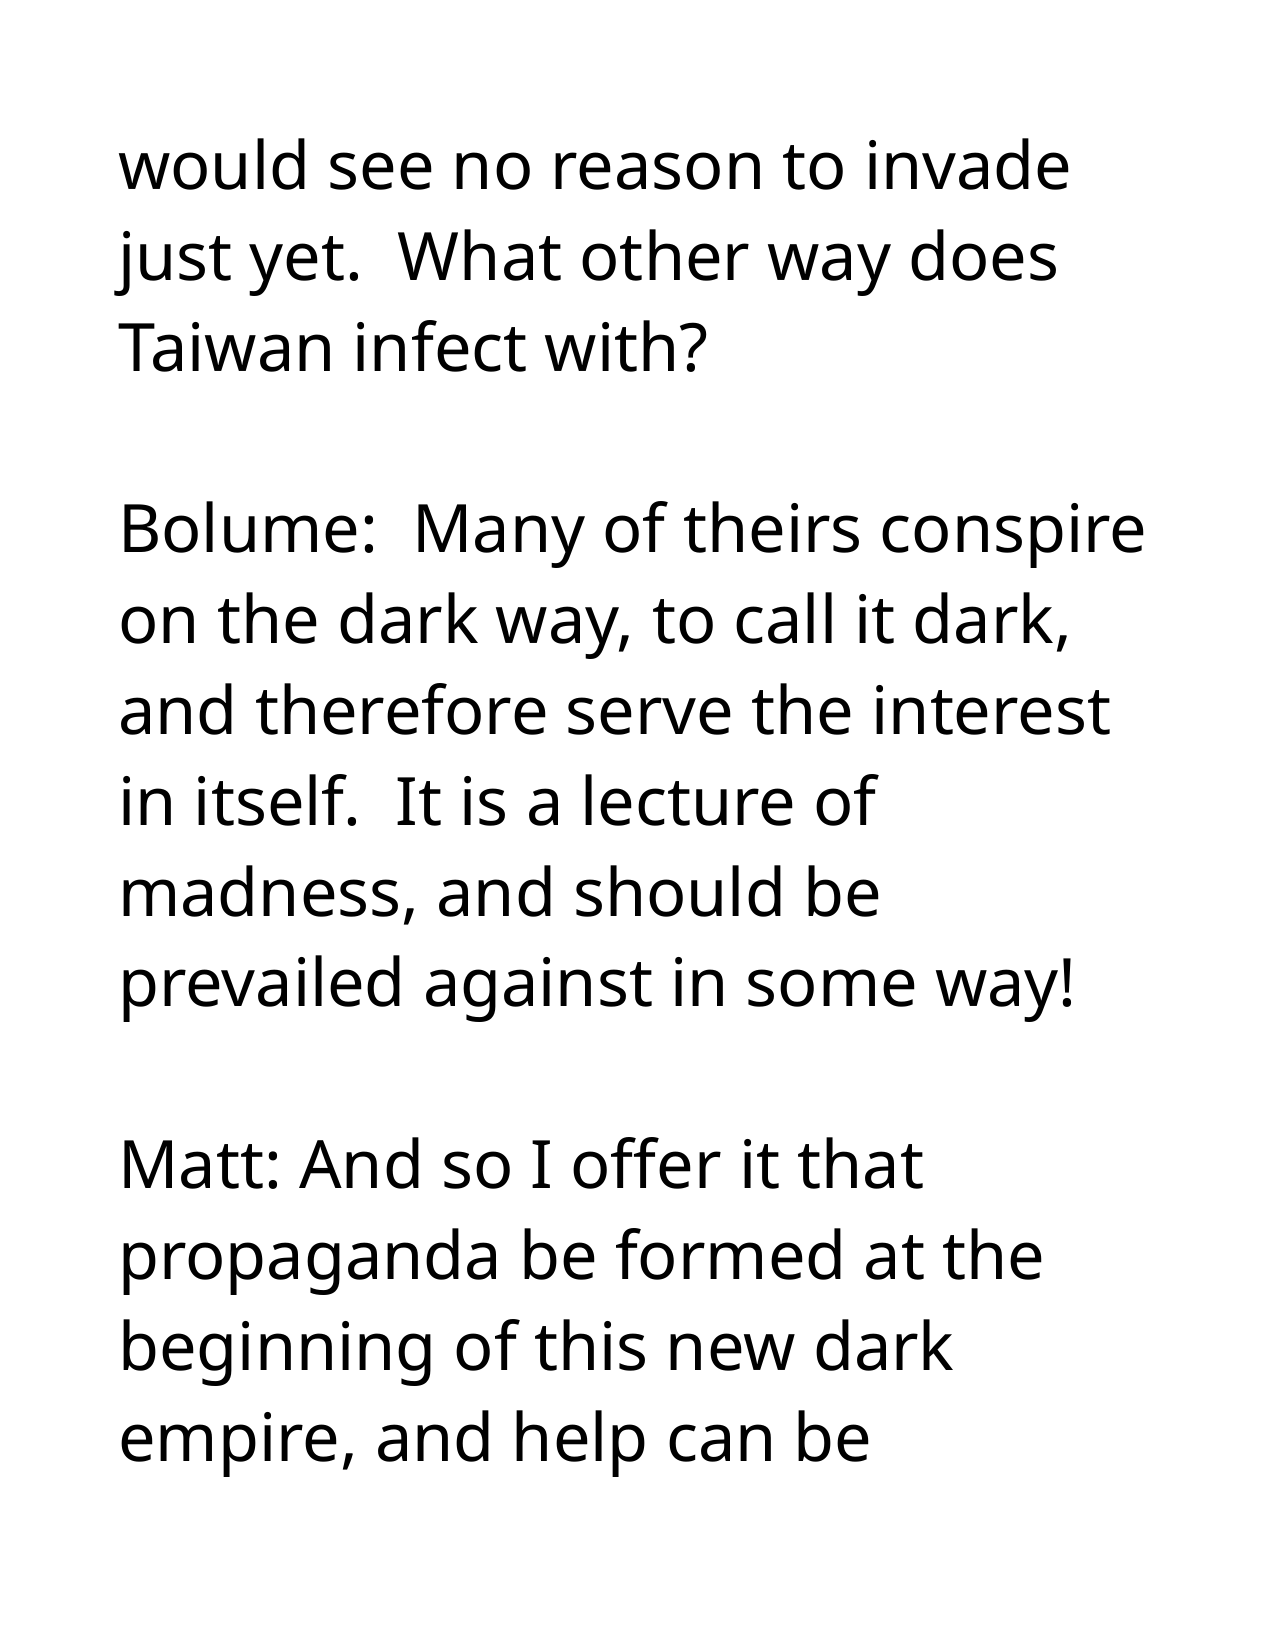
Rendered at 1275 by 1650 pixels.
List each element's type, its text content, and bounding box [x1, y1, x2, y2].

text Bolume: Many of theirs conspire on the dark way, to call it dark, and therefore serve the interest in itself. It is a lecture of madness, and should be prevailed against in some way! [118, 481, 1157, 1026]
text Matt: And so I offer it that propaganda be formed at the beginning of this new dark empire, and help can be [118, 1117, 1157, 1481]
text would see no reason to invade just yet. What other way does Taiwan infect with? [118, 118, 1157, 391]
